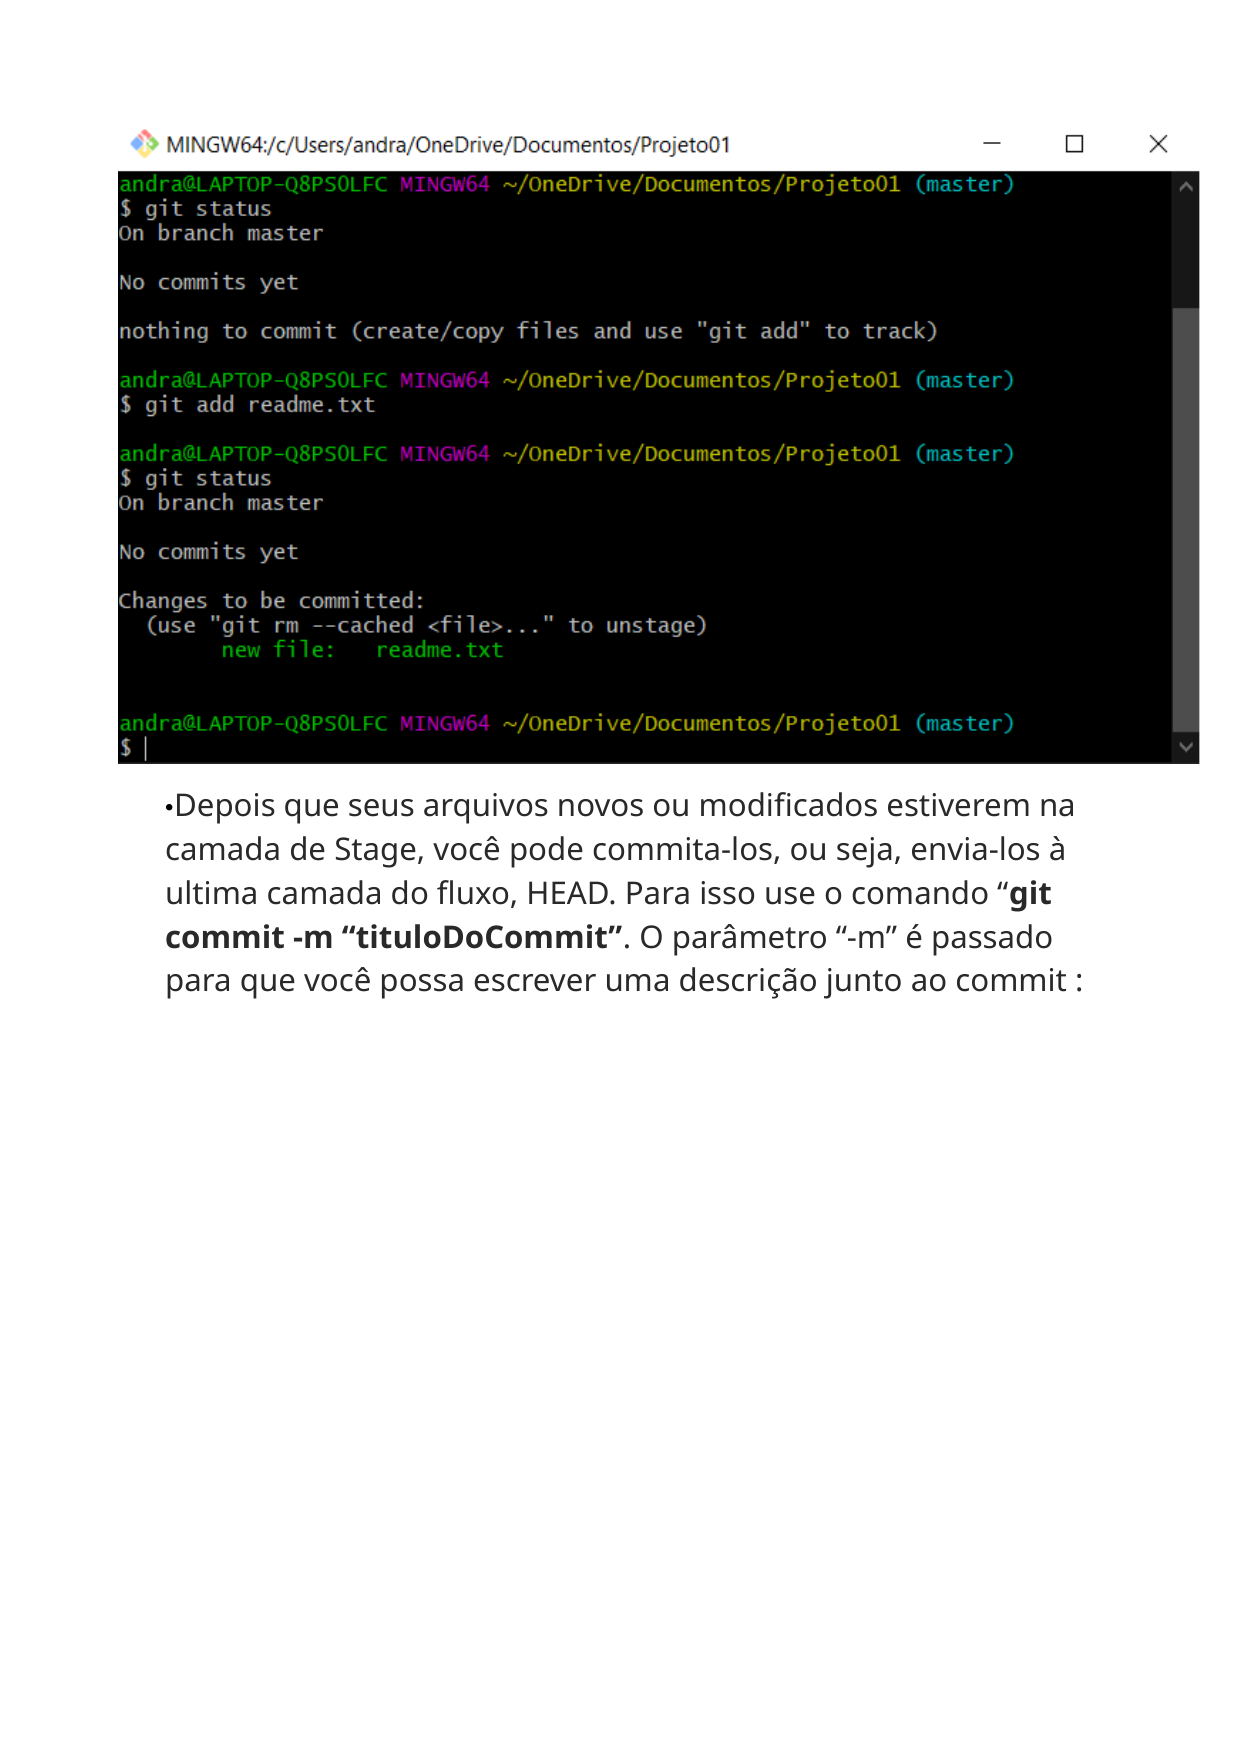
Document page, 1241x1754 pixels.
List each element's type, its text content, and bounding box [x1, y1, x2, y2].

list Depois que seus arquivos novos ou modificados estiverem na camada de Stage, você pode commita-los, ou seja, envia-los à ultima camada do fluxo, HEAD. Para isso use o comando “git commit -m “tituloDoCommit”. O parâmetro “-m” é passado para que você possa escrever uma descrição junto ao commit : [165, 782, 1122, 1001]
picture [118, 118, 1200, 764]
